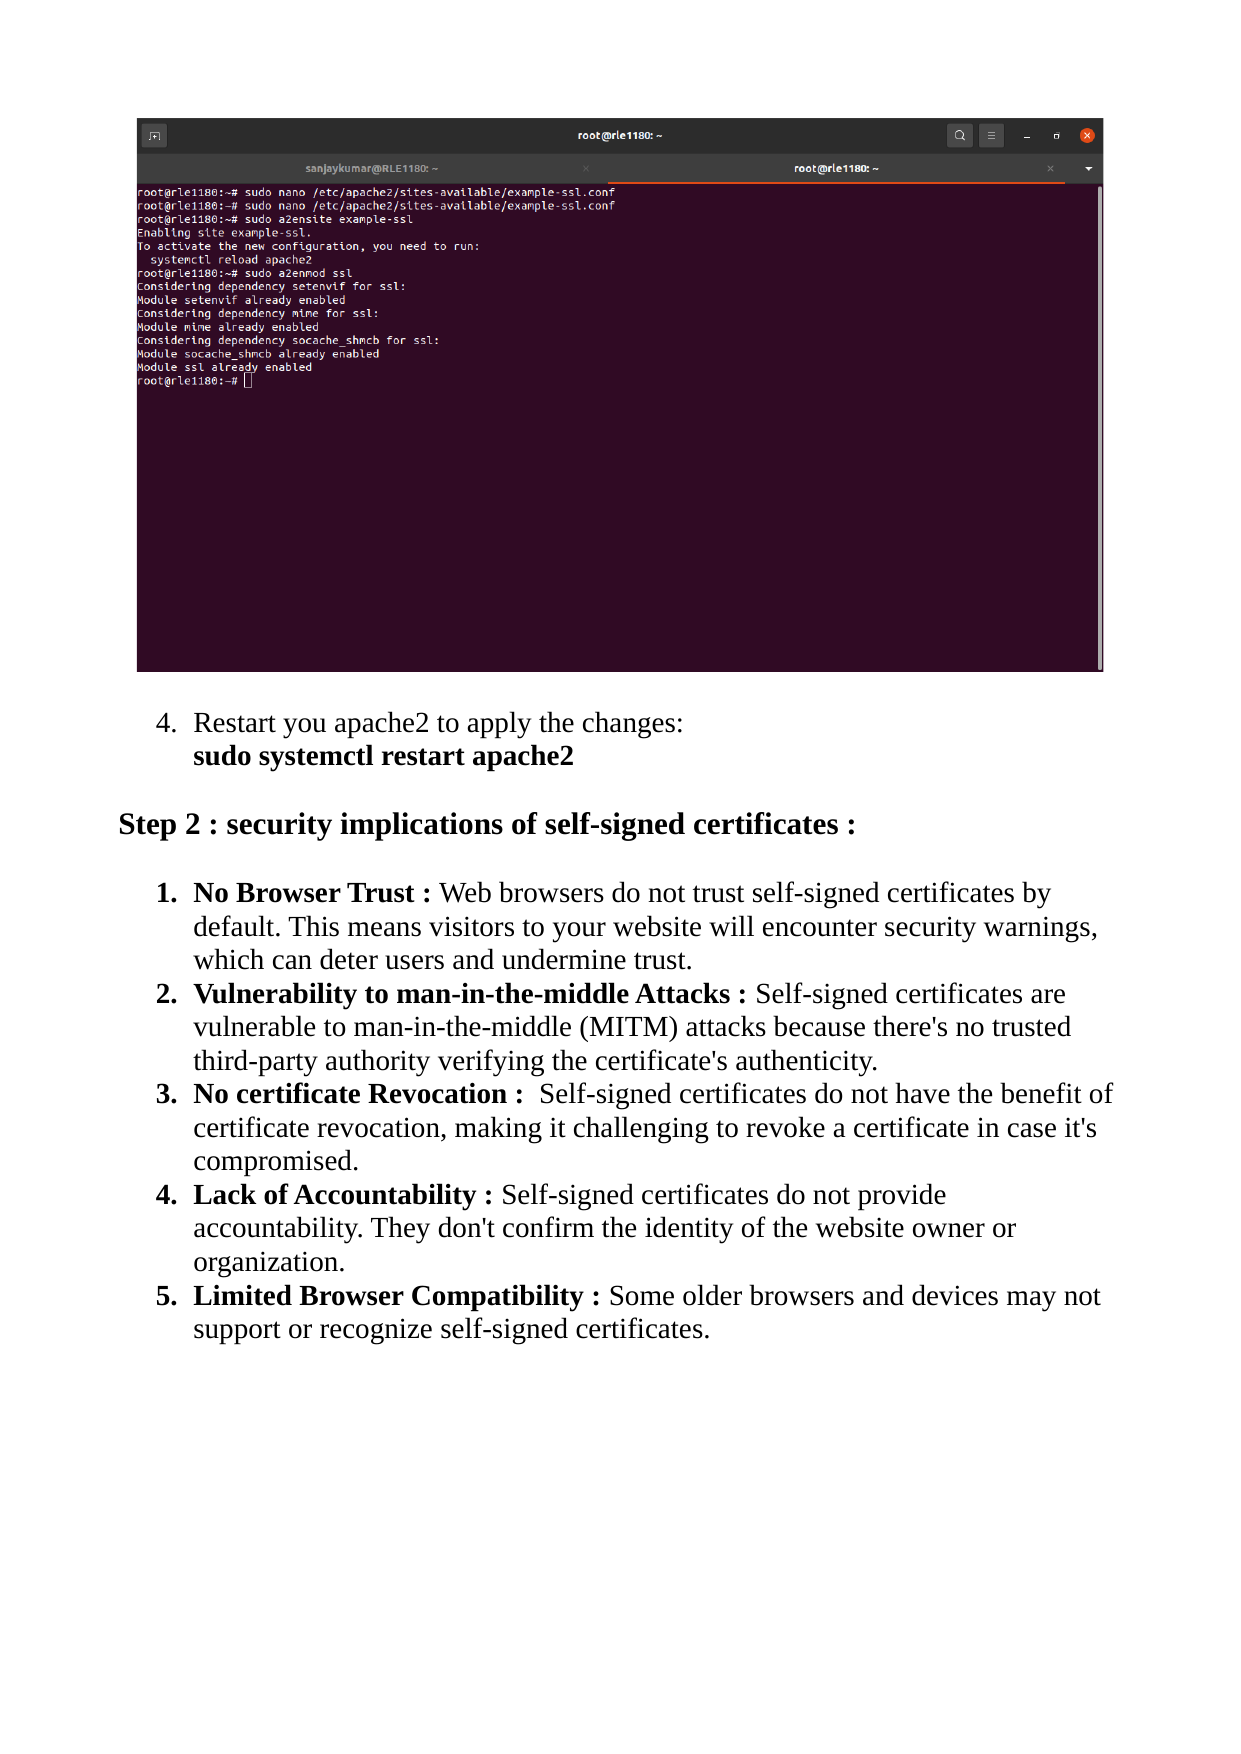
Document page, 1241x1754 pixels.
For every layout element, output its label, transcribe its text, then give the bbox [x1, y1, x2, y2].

list Restart you apache2 to apply the changes: [156, 705, 1122, 738]
list Vulnerability to man-in-the-middle Attacks : Self-signed certificates are vulnerable to man-in-the-middle (MITM) attacks because there's no trusted third-party authority verifying the certificate's authenticity. [156, 976, 1122, 1076]
list Limited Browser Compatibility : Some older browsers and devices may not support or recognize self-signed certificates. [156, 1278, 1122, 1345]
picture [136, 118, 1104, 672]
list sudo systemctl restart apache2 [156, 738, 1122, 772]
list Lack of Accountability : Self-signed certificates do not provide accountability. They don't confirm the identity of the website owner or organization. [156, 1177, 1122, 1278]
list No certificate Revocation : Self-signed certificates do not have the benefit of certificate revocation, making it challenging to revoke a certificate in case it's compromised. [156, 1076, 1122, 1177]
list No Browser Trust : Web browsers do not trust self-signed certificates by default. This means visitors to your website will encounter security warnings, which can deter users and undermine trust. [156, 875, 1122, 976]
text Step 2 : security implications of self-signed certificates : [118, 806, 1122, 842]
